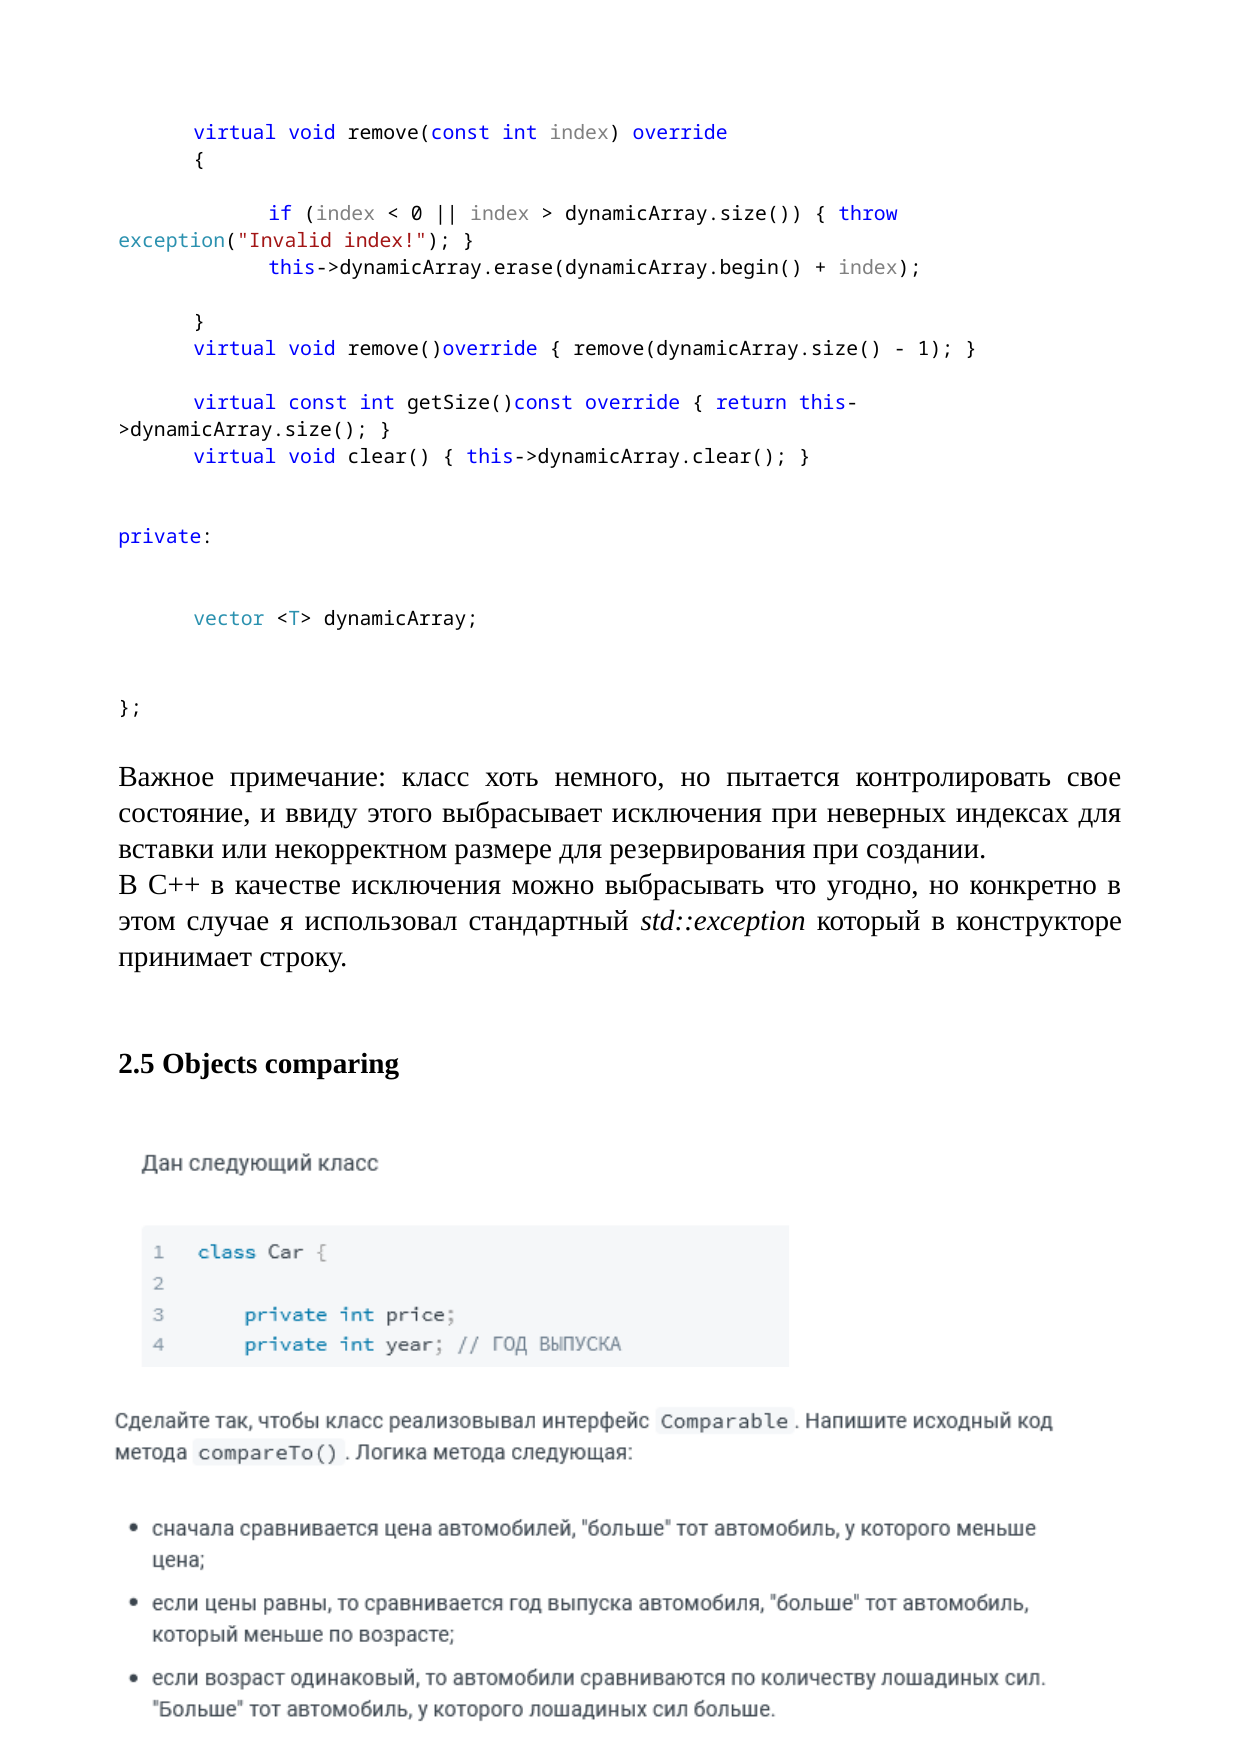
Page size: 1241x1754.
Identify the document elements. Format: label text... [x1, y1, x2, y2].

text }; [118, 685, 1122, 721]
text virtual void remove(const int index) override [118, 118, 1122, 145]
text } [118, 307, 1122, 334]
picture [78, 1124, 1083, 1754]
text virtual void clear() { this->dynamicArray.clear(); } [118, 442, 1122, 469]
text vector <T> dynamicArray; [118, 604, 1122, 631]
text virtual const int getSize()const override { return this->dynamicArray.size(); } [118, 388, 1122, 442]
text if (index < 0 || index > dynamicArray.size()) { throw exception("Invalid index!"); } [118, 199, 1122, 253]
text private: [118, 523, 1122, 550]
text В С++ в качестве исключения можно выбрасывать что угодно, но конкретно в этом случае я использовал стандартный std::exception который в конструкторе принимает строку. [118, 864, 1122, 972]
text Важное примечание: класс хоть немного, но пытается контролировать свое состояние, и ввиду этого выбрасывает исключения при неверных индексах для вставки или некорректном размере для резервирования при создании. [118, 757, 1122, 864]
text 2.5 Objects comparing [118, 1044, 1122, 1080]
text this->dynamicArray.erase(dynamicArray.begin() + index); [118, 253, 1122, 280]
text virtual void remove()override { remove(dynamicArray.size() - 1); } [118, 334, 1122, 361]
text { [118, 145, 1122, 172]
